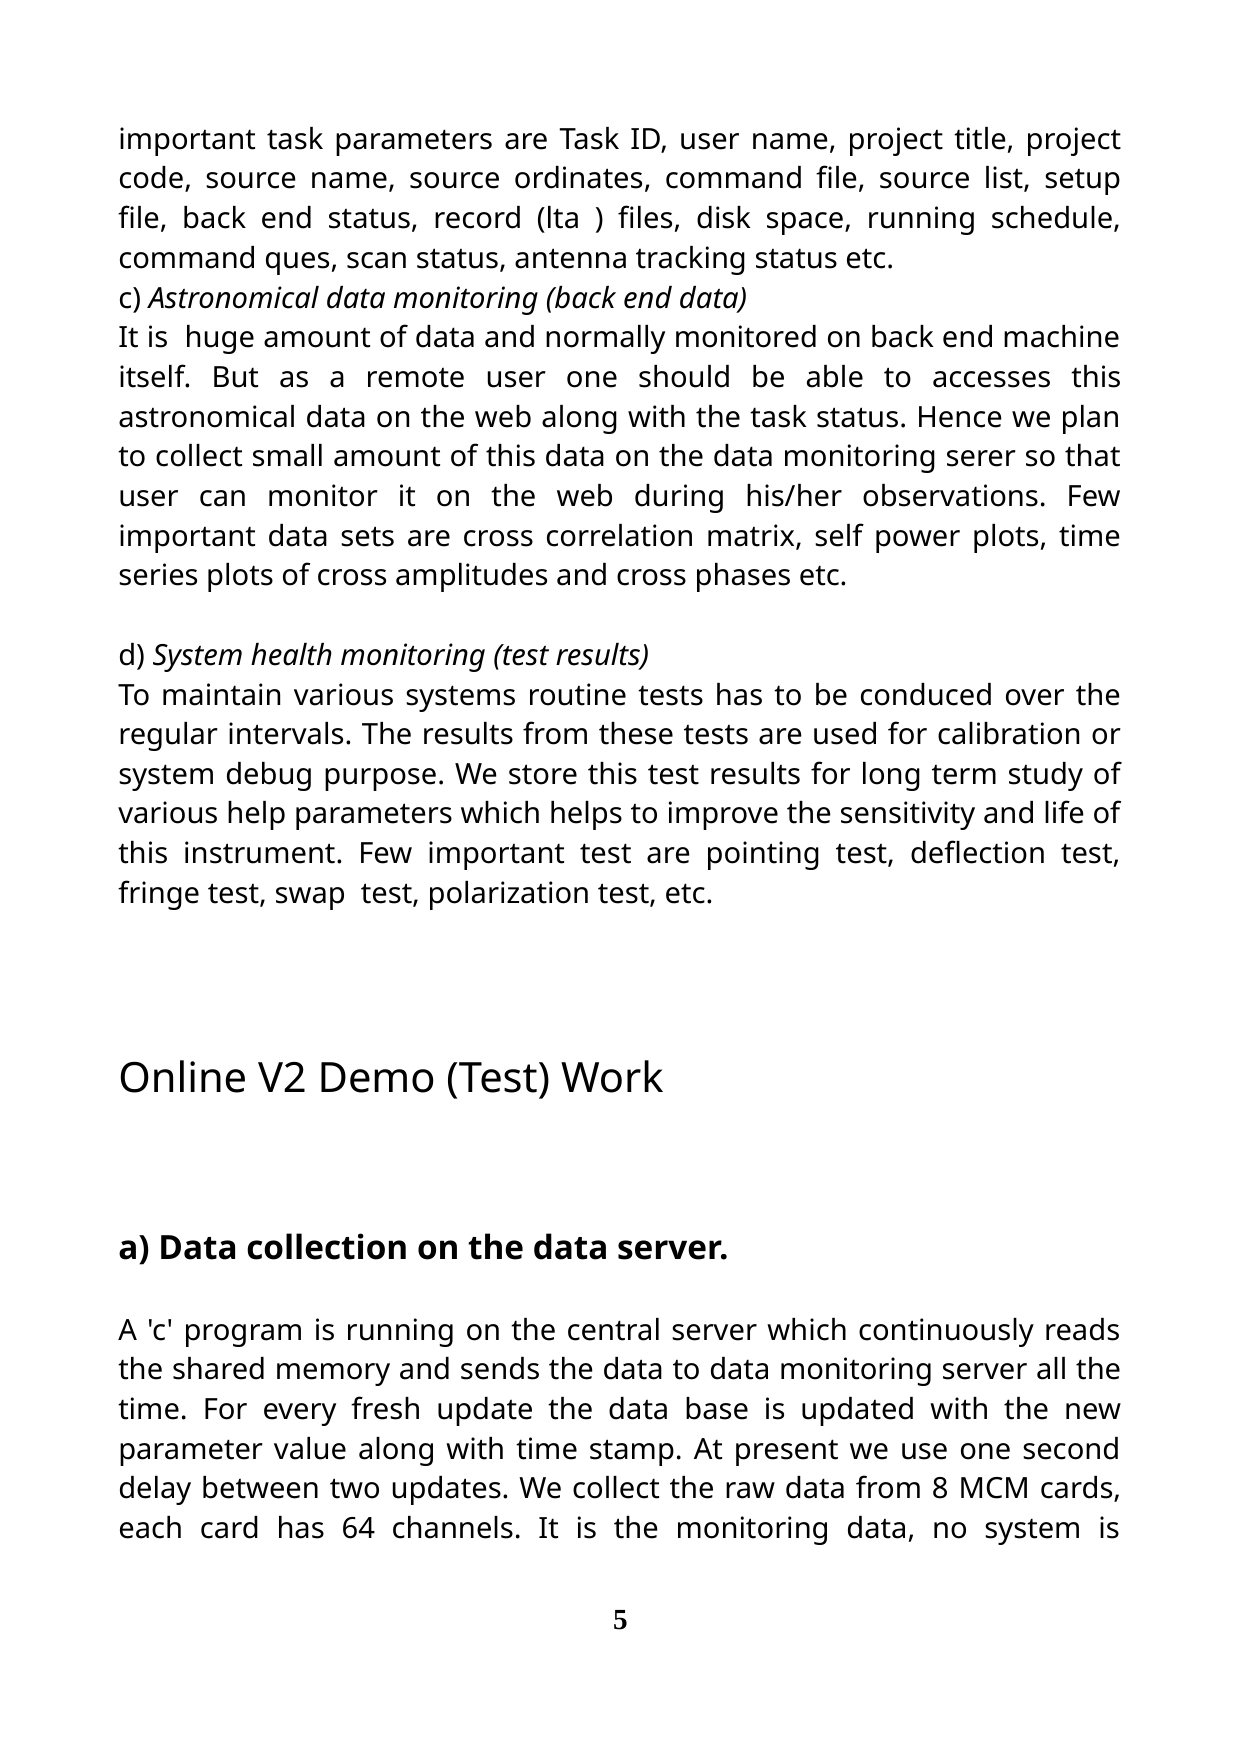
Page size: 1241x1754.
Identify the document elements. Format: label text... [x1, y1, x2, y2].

text It is huge amount of data and normally monitored on back end machine itself. But as a remote user one should be able to accesses this astronomical data on the web along with the task status. Hence we plan to collect small amount of this data on the data monitoring serer so that user can monitor it on the web during his/her observations. Few important data sets are cross correlation matrix, self power plots, time series plots of cross amplitudes and cross phases etc. [118, 317, 1122, 594]
text d) System health monitoring (test results) [118, 634, 1122, 674]
text a) Data collection on the data server. [118, 1224, 1122, 1269]
text important task parameters are Task ID, user name, project title, project code, source name, source ordinates, command file, source list, setup file, back end status, record (lta ) files, disk space, running schedule, command ques, scan status, antenna tracking status etc. [118, 118, 1122, 277]
text A 'c' program is running on the central server which continuously reads the shared memory and sends the data to data monitoring server all the time. For every fresh update the data base is updated with the new parameter value along with time stamp. At present we use one second delay between two updates. We collect the raw data from 8 MCM cards, each card has 64 channels. It is the monitoring data, no system is [118, 1309, 1122, 1547]
text To maintain various systems routine tests has to be conduced over the regular intervals. The results from these tests are used for calibration or system debug purpose. We store this test results for long term study of various help parameters which helps to improve the sensitivity and life of this instrument. Few important test are pointing test, deflection test, fringe test, swap test, polarization test, etc. [118, 674, 1122, 912]
text Online V2 Demo (Test) Work [118, 1048, 1122, 1105]
text c) Astronomical data monitoring (back end data) [118, 277, 1122, 317]
